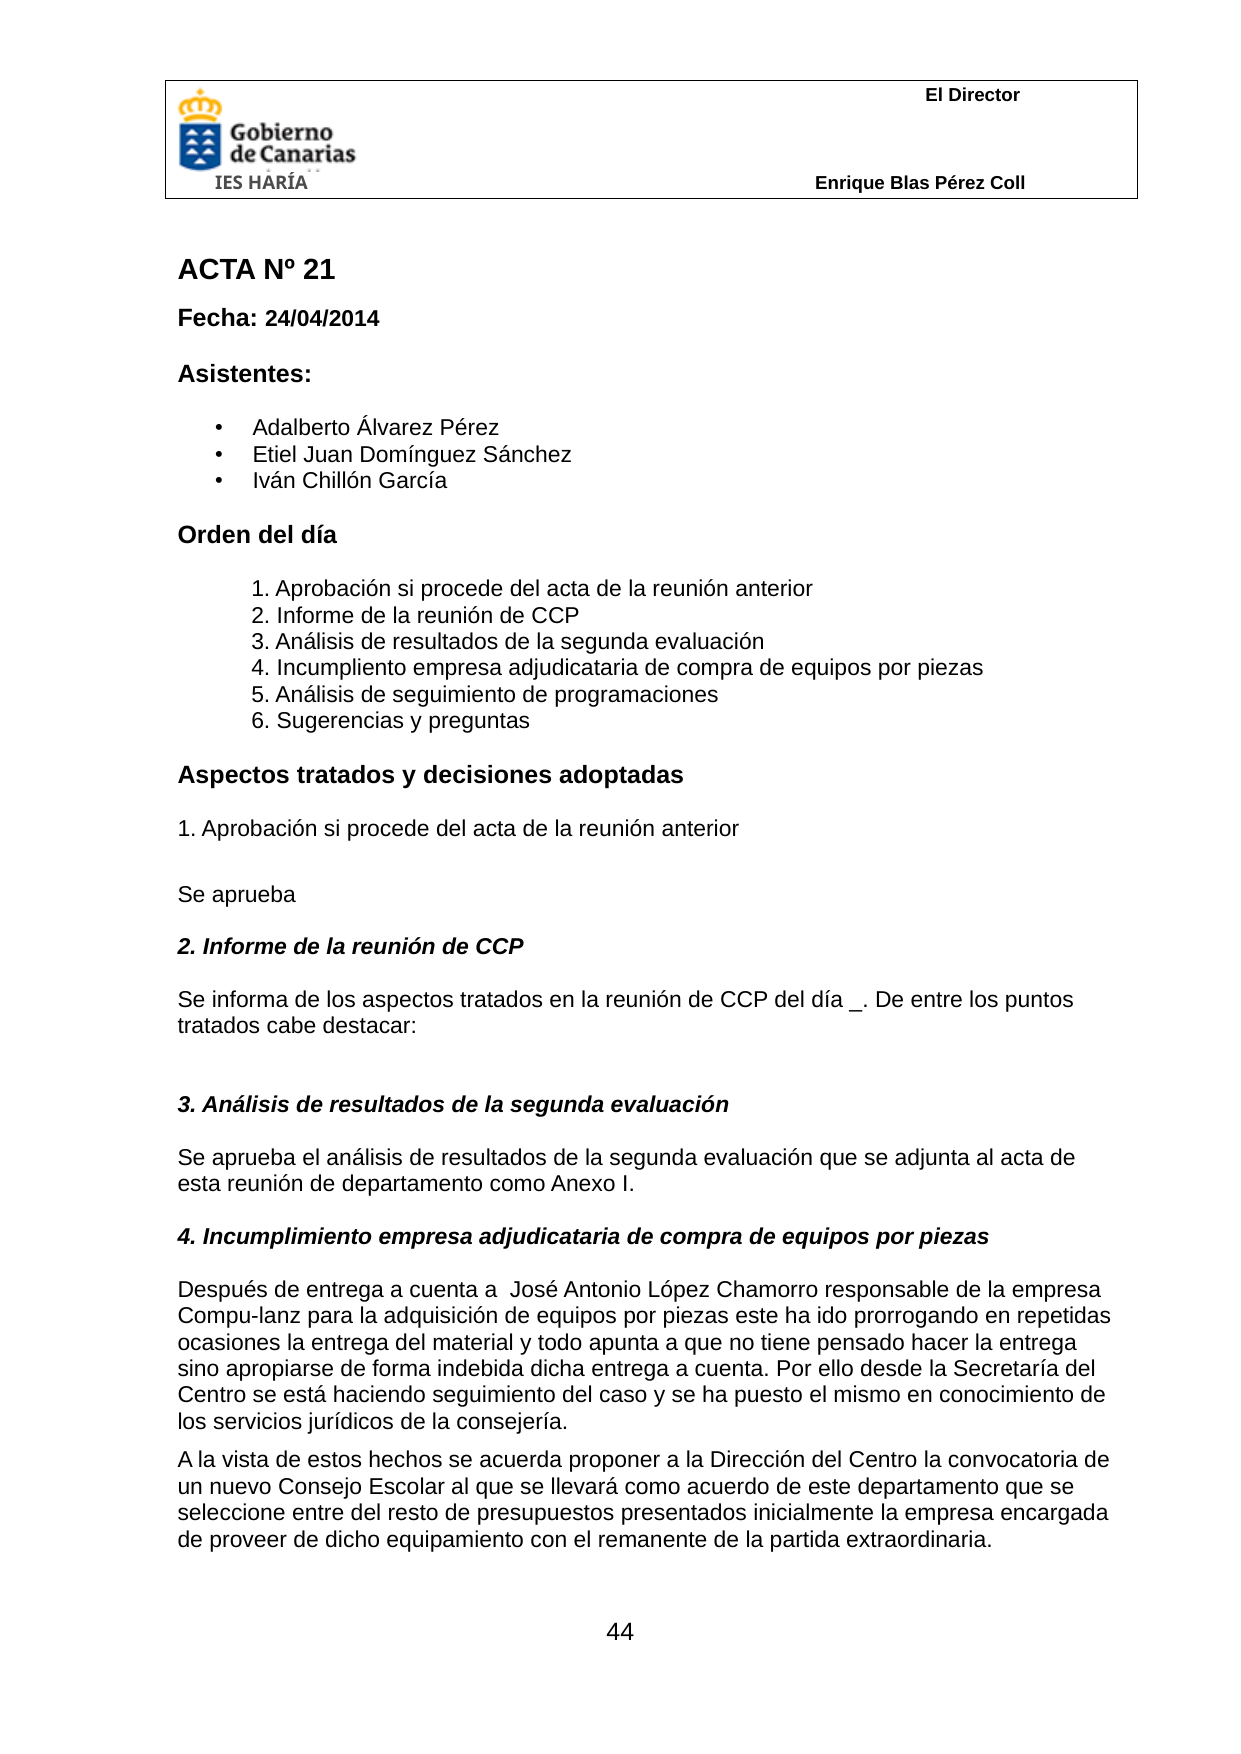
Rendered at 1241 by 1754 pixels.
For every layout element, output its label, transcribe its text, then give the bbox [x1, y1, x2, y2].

text Se aprueba [177, 881, 1122, 907]
text 3. Análisis de resultados de la segunda evaluación [251, 628, 1122, 654]
list Iván Chillón García [215, 467, 1122, 493]
text A la vista de estos hechos se acuerda proponer a la Dirección del Centro la convocatoria de un nuevo Consejo Escolar al que se llevará como acuerdo de este departamento que se seleccione entre del resto de presupuestos presentados inicialmente la empresa encargada de proveer de dicho equipamiento con el remanente de la partida extraordinaria. [177, 1446, 1122, 1552]
list Adalberto Álvarez Pérez [215, 414, 1122, 441]
text Se aprueba el análisis de resultados de la segunda evaluación que se adjunta al acta de esta reunión de departamento como Anexo I. [177, 1144, 1122, 1197]
subtitle Asistentes: [177, 358, 1122, 387]
text 6. Sugerencias y preguntas [251, 707, 1122, 733]
picture [173, 85, 359, 172]
subtitle ACTA Nº 21 [177, 252, 1122, 285]
text 4. Incumpliento empresa adjudicataria de compra de equipos por piezas [251, 654, 1122, 681]
subtitle 4. Incumplimiento empresa adjudicataria de compra de equipos por piezas [177, 1223, 1122, 1249]
list Etiel Juan Domínguez Sánchez [215, 441, 1122, 467]
text Se informa de los aspectos tratados en la reunión de CCP del día _. De entre los puntos tratados cabe destacar: [177, 986, 1122, 1039]
subtitle Orden del día [177, 519, 1122, 548]
subtitle 3. Análisis de resultados de la segunda evaluación [177, 1091, 1122, 1118]
subtitle Fecha: 24/04/2014 [177, 303, 1122, 332]
text 5. Análisis de seguimiento de programaciones [251, 681, 1122, 707]
subtitle 2. Informe de la reunión de CCP [177, 933, 1122, 959]
text 2. Informe de la reunión de CCP [251, 602, 1122, 628]
text 1. Aprobación si procede del acta de la reunión anterior [251, 575, 1122, 602]
text Después de entrega a cuenta a José Antonio López Chamorro responsable de la empresa Compu-lanz para la adquisición de equipos por piezas este ha ido prorrogando en repetidas ocasiones la entrega del material y todo apunta a que no tiene pensado hacer la entrega sino apropiarse de forma indebida dicha entrega a cuenta. Por ello desde la Secretaría del Centro se está haciendo seguimiento del caso y se ha puesto el mismo en conocimiento de los servicios jurídicos de la consejería. [177, 1276, 1122, 1434]
text 1. Aprobación si procede del acta de la reunión anterior [177, 815, 1122, 842]
subtitle Aspectos tratados y decisiones adoptadas [177, 760, 1122, 788]
